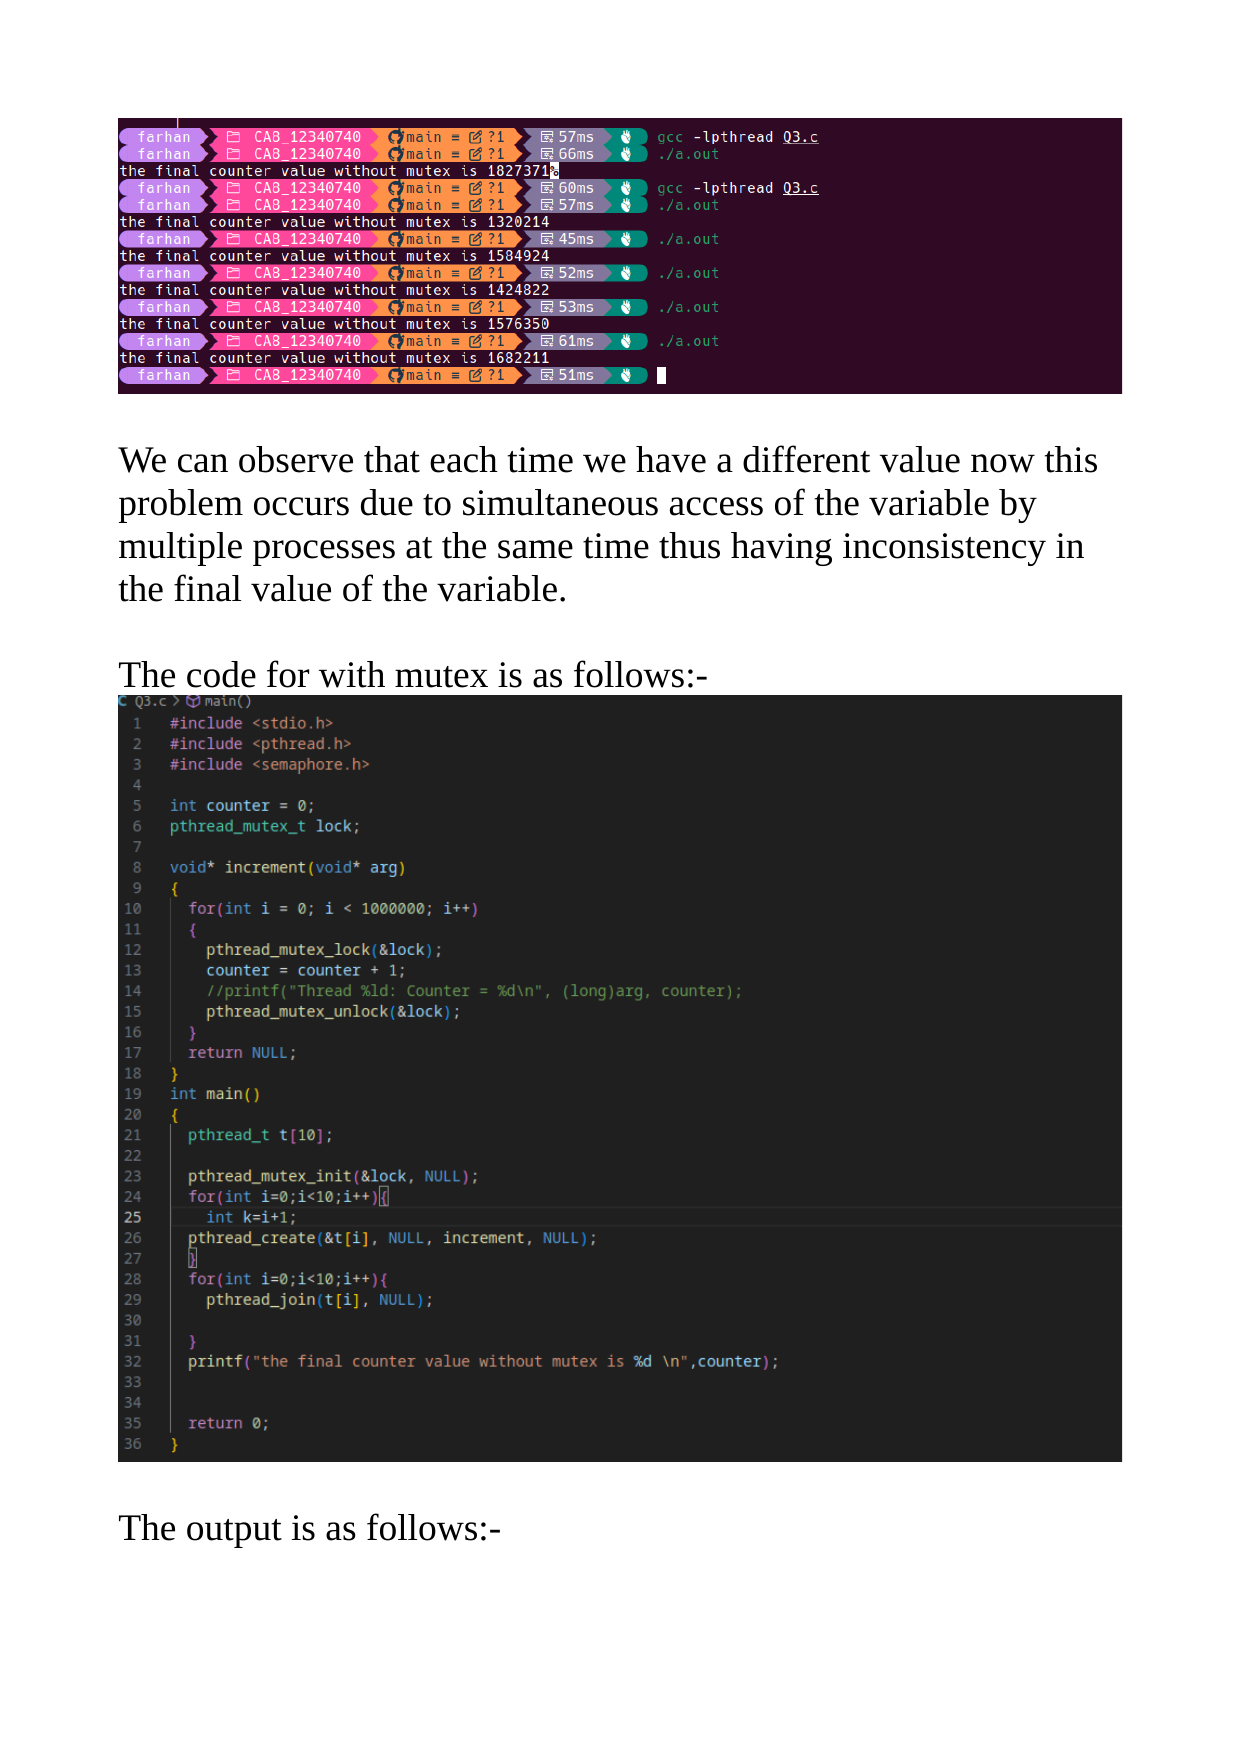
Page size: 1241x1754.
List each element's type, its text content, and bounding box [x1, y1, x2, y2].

text The output is as follows:- [118, 1505, 1122, 1548]
picture [118, 118, 1123, 394]
picture [118, 695, 1123, 1462]
text The code for with mutex is as follows:- [118, 653, 1122, 695]
text We can observe that each time we have a different value now this problem occurs due to simultaneous access of the variable by multiple processes at the same time thus having inconsistency in the final value of the variable. [118, 437, 1122, 609]
